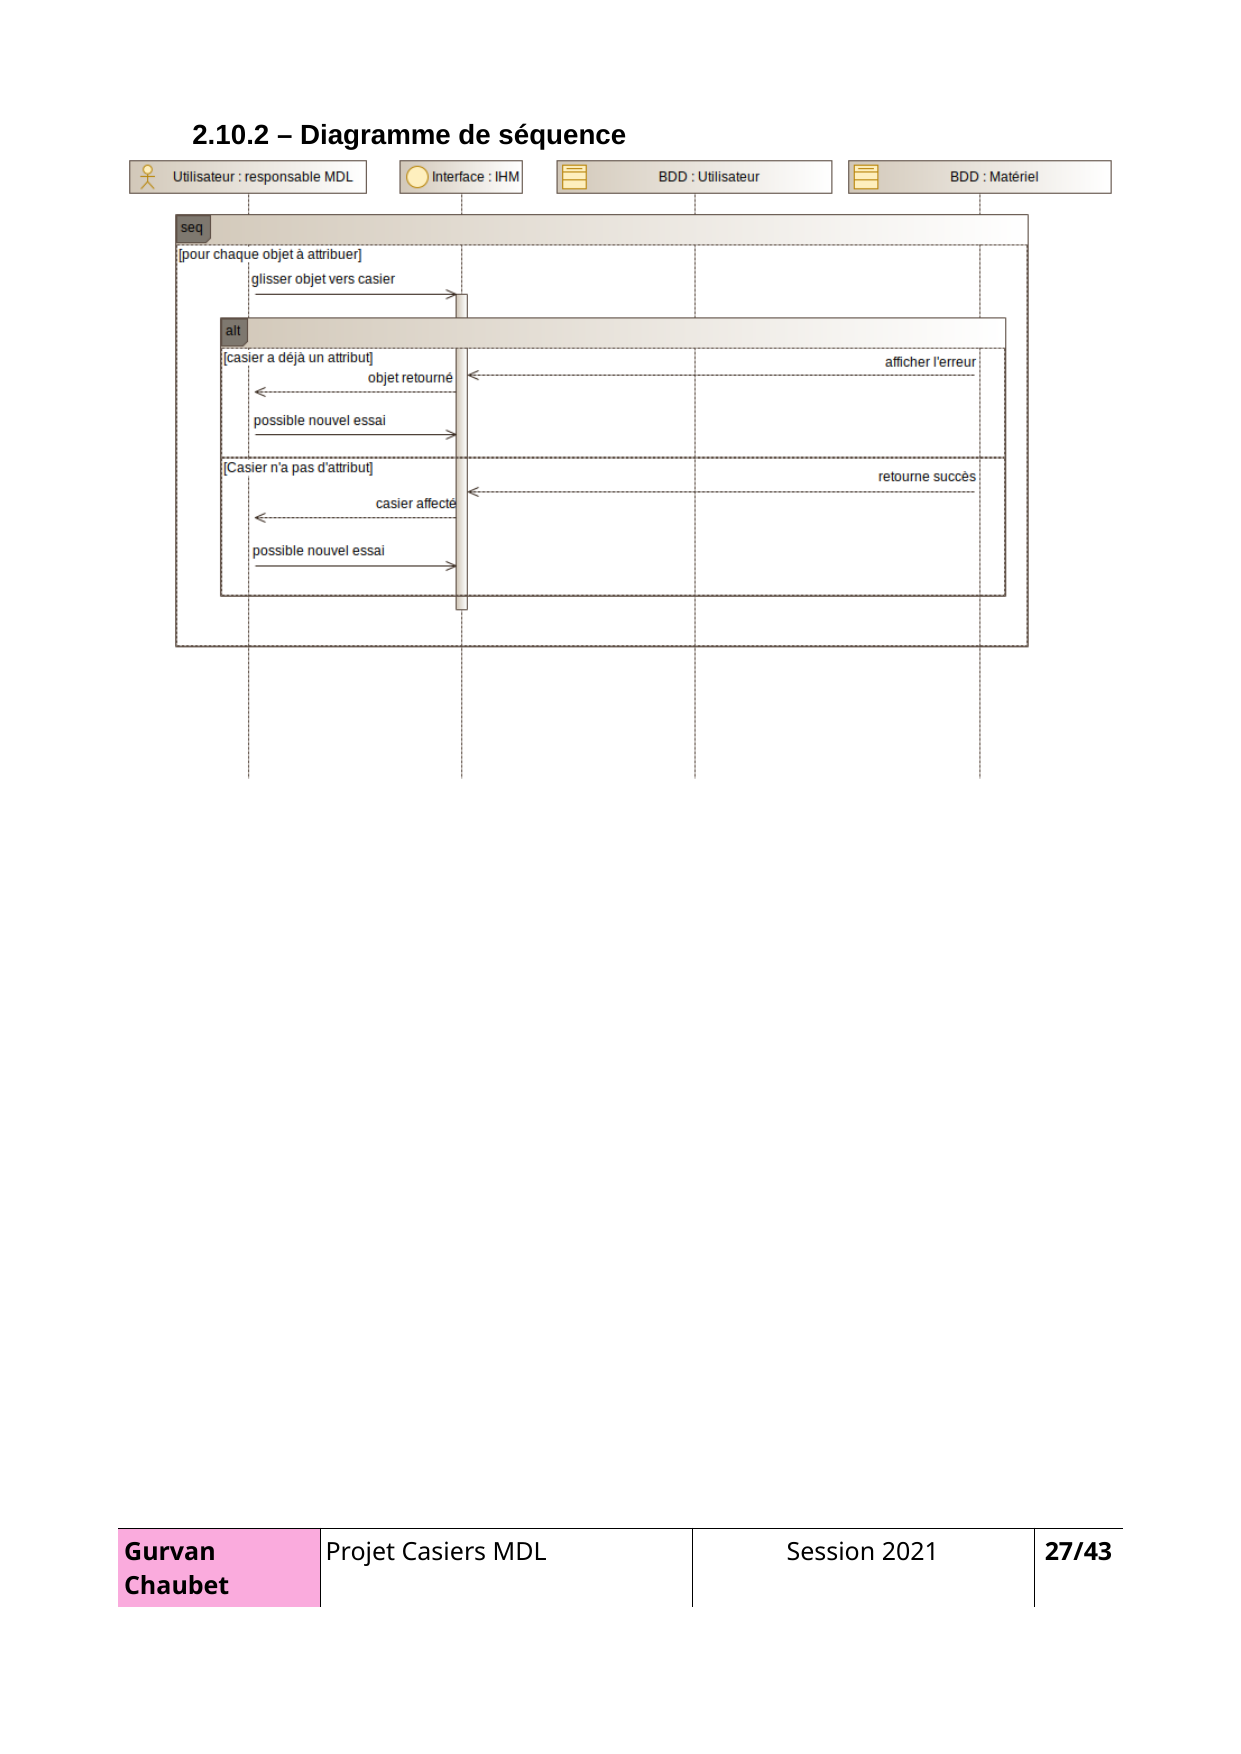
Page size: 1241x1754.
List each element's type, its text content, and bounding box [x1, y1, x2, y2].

picture [118, 150, 1123, 790]
subtitle 2.10.2 – Diagramme de séquence [118, 118, 1122, 150]
